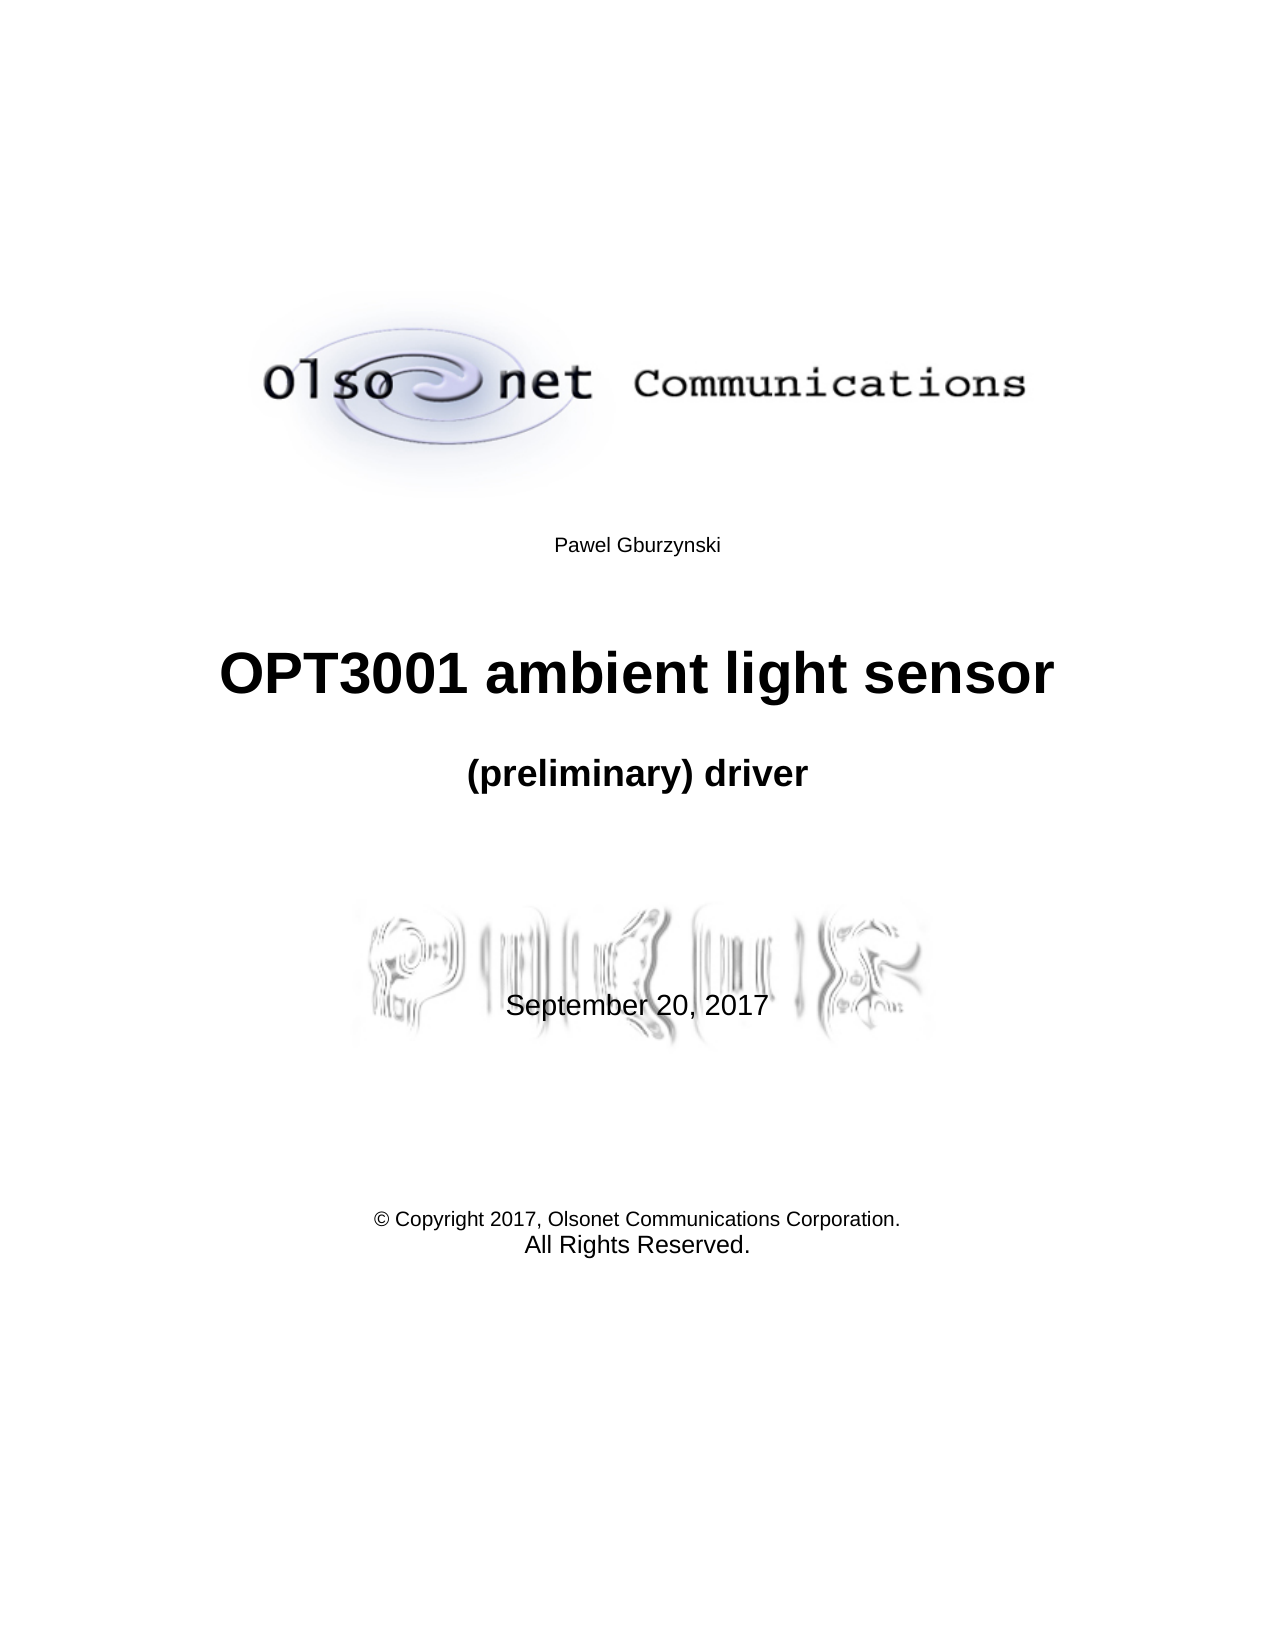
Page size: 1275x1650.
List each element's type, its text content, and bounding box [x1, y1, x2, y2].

picture [241, 291, 1034, 498]
text Pawel Gburzynski [210, 534, 1065, 557]
text © Copyright 2017, Olsonet Communications Corporation. [210, 1208, 1065, 1231]
subtitle (preliminary) driver [210, 752, 1065, 794]
subtitle OPT3001 ambient light sensor [210, 640, 1065, 706]
text All Rights Reserved. [210, 1231, 1065, 1259]
picture [331, 880, 954, 1112]
text September 20, 2017 [955, 989, 1065, 1022]
text September 20, 2017 [210, 989, 330, 1022]
